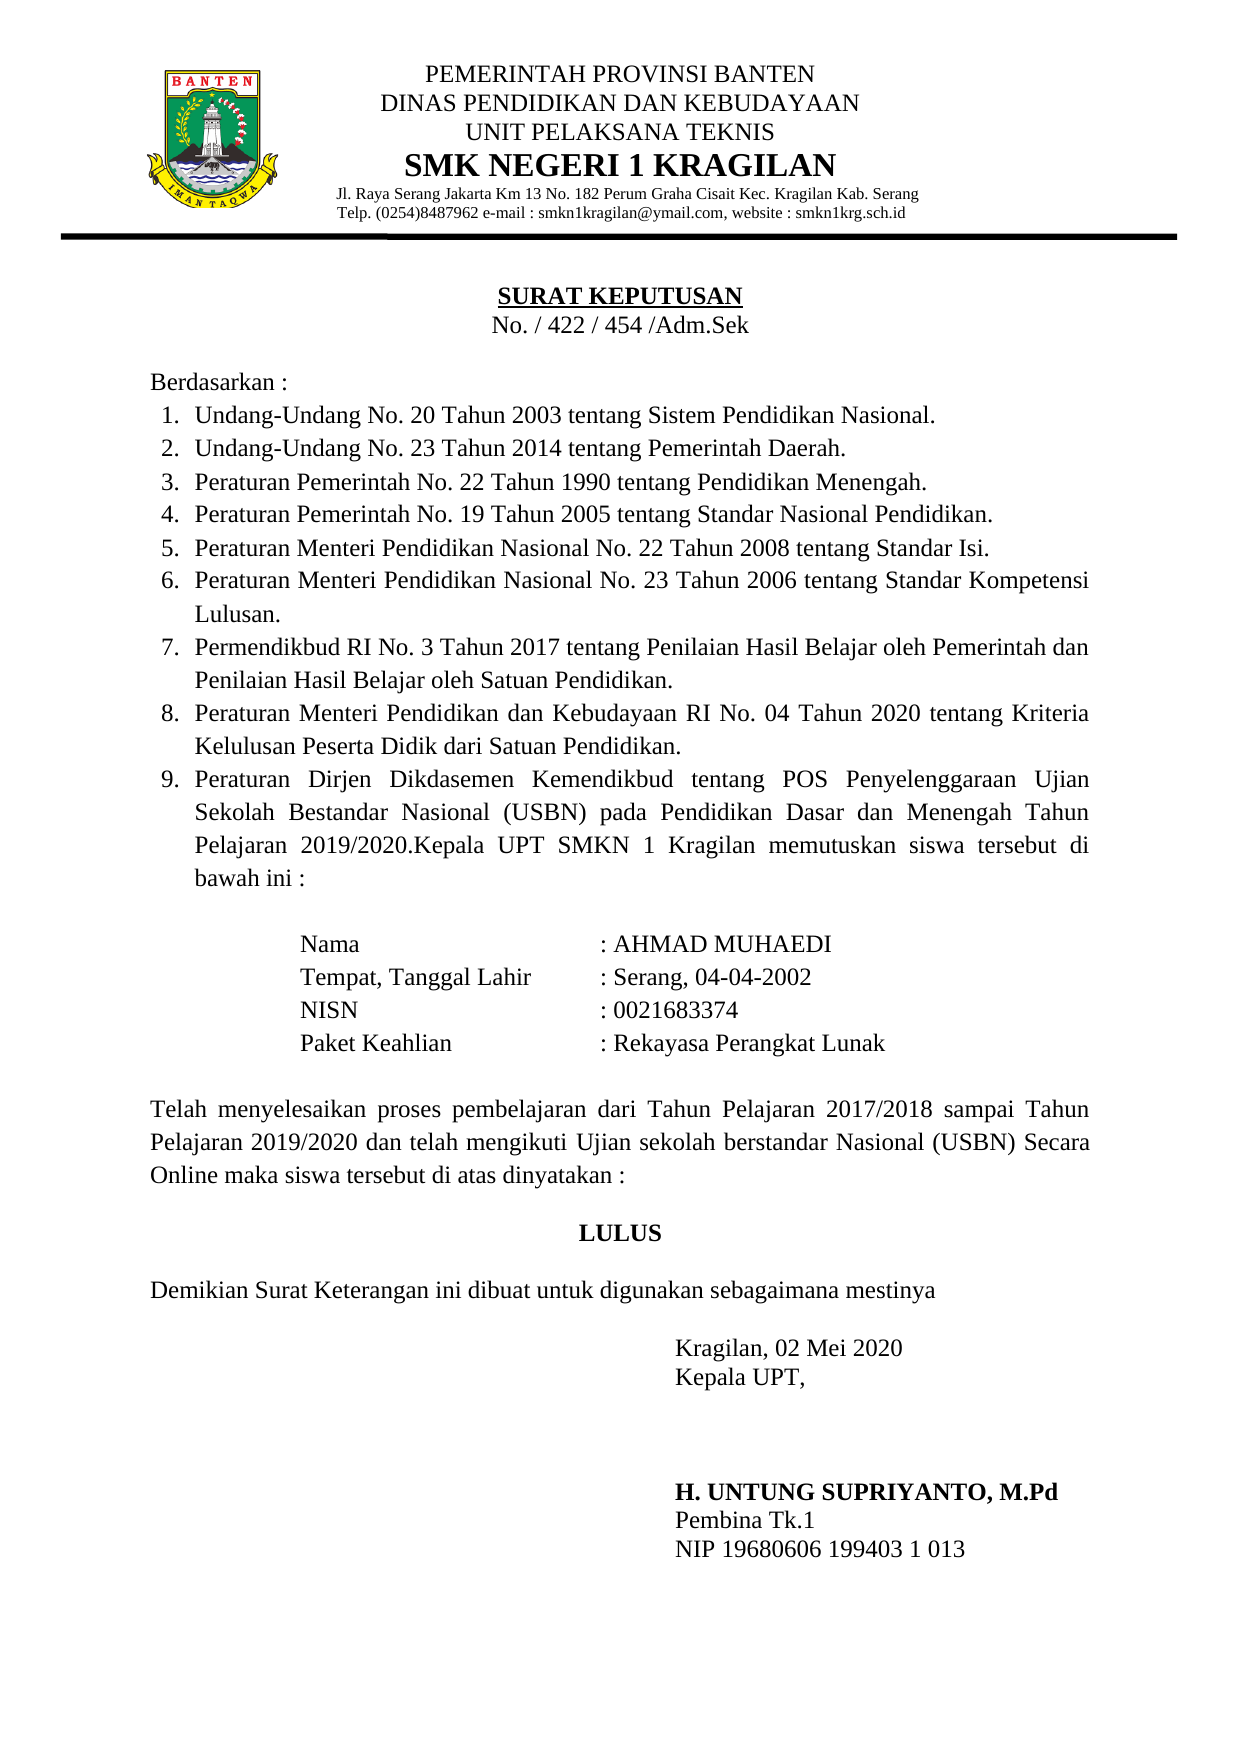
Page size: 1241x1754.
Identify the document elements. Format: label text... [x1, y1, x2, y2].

text NIP 19680606 199403 1 013 [150, 1534, 1090, 1563]
text Telah menyelesaikan proses pembelajaran dari Tahun Pelajaran 2017/2018 sampai Tahun Pelajaran 2019/2020 dan telah mengikuti Ujian sekolah berstandar Nasional (USBN) Secara Online maka siswa tersebut di atas dinyatakan : [150, 1094, 1090, 1189]
text Tempat, Tanggal Lahir : Serang, 04-04-2002 [150, 962, 1090, 991]
text Paket Keahlian : Rekayasa Perangkat Lunak [150, 1028, 1090, 1057]
list Undang-Undang No. 20 Tahun 2003 tentang Sistem Pendidikan Nasional. [179, 401, 1090, 429]
list Peraturan Pemerintah No. 19 Tahun 2005 tentang Standar Nasional Pendidikan. [179, 499, 1090, 528]
list Undang-Undang No. 23 Tahun 2014 tentang Pemerintah Daerah. [179, 433, 1090, 462]
text Kragilan, 02 Mei 2020 [150, 1333, 1090, 1362]
text No. / 422 / 454 /Adm.Sek [150, 310, 1090, 339]
text Kepala UPT, [150, 1362, 1090, 1391]
text NISN : 0021683374 [150, 995, 1090, 1024]
list Peraturan Dirjen Dikdasemen Kemendikbud tentang POS Penyelenggaraan Ujian Sekolah Bestandar Nasional (USBN) pada Pendidikan Dasar dan Menengah Tahun Pelajaran 2019/2020.Kepala UPT SMKN 1 Kragilan memutuskan siswa tersebut di bawah ini : [179, 764, 1090, 892]
text SURAT KEPUTUSAN [150, 281, 1090, 310]
text H. UNTUNG SUPRIYANTO, M.Pd [150, 1477, 1090, 1506]
text Berdasarkan : [150, 367, 1090, 396]
list Permendikbud RI No. 3 Tahun 2017 tentang Penilaian Hasil Belajar oleh Pemerintah dan Penilaian Hasil Belajar oleh Satuan Pendidikan. [179, 632, 1090, 693]
list Peraturan Pemerintah No. 22 Tahun 1990 tentang Pendidikan Menengah. [179, 467, 1090, 495]
list Peraturan Menteri Pendidikan dan Kebudayaan RI No. 04 Tahun 2020 tentang Kriteria Kelulusan Peserta Didik dari Satuan Pendidikan. [179, 698, 1090, 759]
picture [146, 70, 279, 208]
text LULUS [150, 1218, 1090, 1247]
text Demikian Surat Keterangan ini dibuat untuk digunakan sebagaimana mestinya [150, 1276, 1090, 1304]
text Pembina Tk.1 [150, 1506, 1090, 1534]
text Nama : AHMAD MUHAEDI [150, 929, 1090, 958]
list Peraturan Menteri Pendidikan Nasional No. 22 Tahun 2008 tentang Standar Isi. [179, 533, 1090, 561]
list Peraturan Menteri Pendidikan Nasional No. 23 Tahun 2006 tentang Standar Kompetensi Lulusan. [179, 566, 1090, 627]
